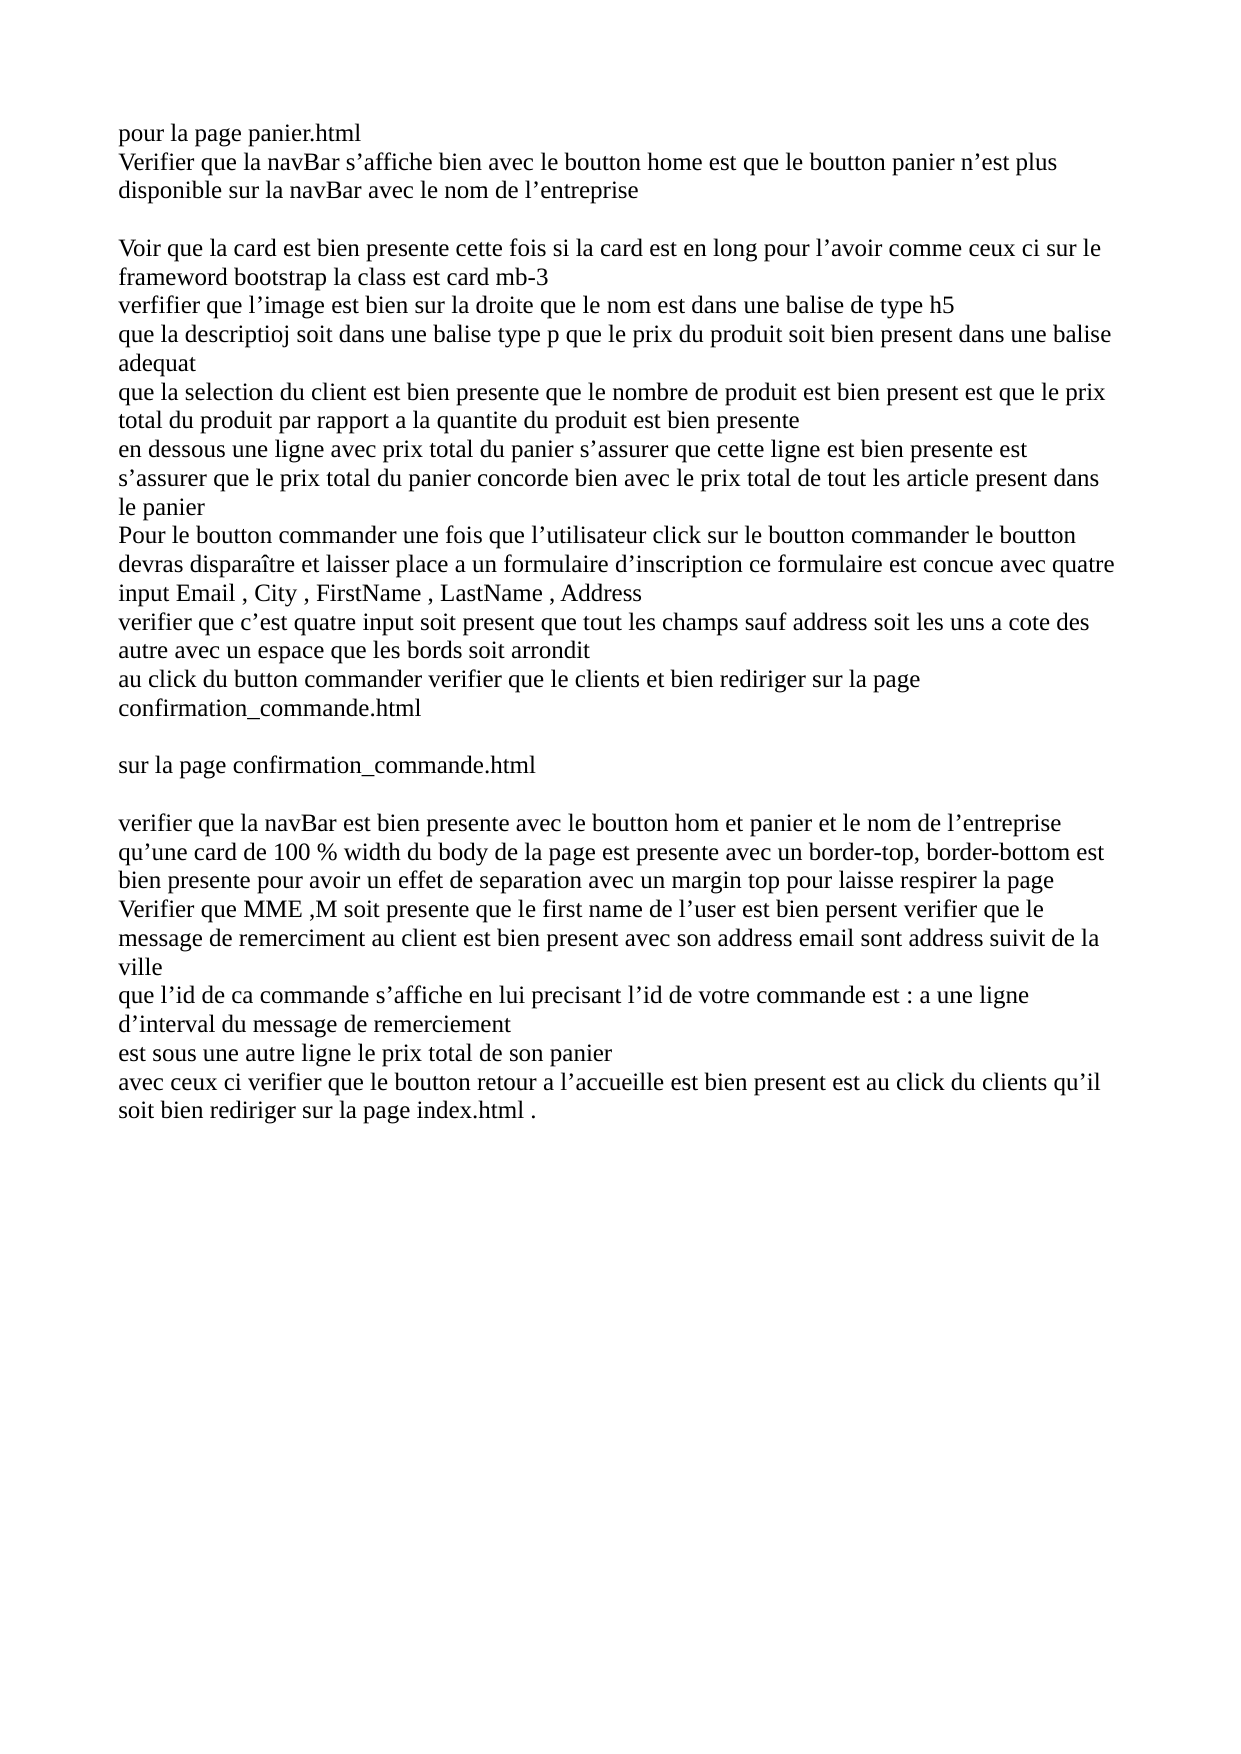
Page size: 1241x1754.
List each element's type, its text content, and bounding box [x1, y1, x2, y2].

text avec ceux ci verifier que le boutton retour a l’accueille est bien present est au click du clients qu’il soit bien rediriger sur la page index.html . [118, 1067, 1122, 1124]
text Voir que la card est bien presente cette fois si la card est en long pour l’avoir comme ceux ci sur le frameword bootstrap la class est card mb-3 [118, 233, 1122, 291]
text est sous une autre ligne le prix total de son panier [118, 1038, 1122, 1067]
text verifier que la navBar est bien presente avec le boutton hom et panier et le nom de l’entreprise qu’une card de 100 % width du body de la page est presente avec un border-top, border-bottom est bien presente pour avoir un effet de separation avec un margin top pour laisse respirer la page [118, 808, 1122, 894]
text Verifier que MME ,M soit presente que le first name de l’user est bien persent verifier que le message de remerciment au client est bien present avec son address email sont address suivit de la ville [118, 894, 1122, 981]
text Pour le boutton commander une fois que l’utilisateur click sur le boutton commander le boutton devras disparaître et laisser place a un formulaire d’inscription ce formulaire est concue avec quatre input Email , City , FirstName , LastName , Address [118, 521, 1122, 607]
text verfifier que l’image est bien sur la droite que le nom est dans une balise de type h5 [118, 291, 1122, 319]
text que la descriptioj soit dans une balise type p que le prix du produit soit bien present dans une balise adequat [118, 319, 1122, 377]
text au click du button commander verifier que le clients et bien rediriger sur la page confirmation_commande.html [118, 664, 1122, 722]
text que la selection du client est bien presente que le nombre de produit est bien present est que le prix total du produit par rapport a la quantite du produit est bien presente [118, 377, 1122, 434]
text en dessous une ligne avec prix total du panier s’assurer que cette ligne est bien presente est s’assurer que le prix total du panier concorde bien avec le prix total de tout les article present dans le panier [118, 434, 1122, 521]
text que l’id de ca commande s’affiche en lui precisant l’id de votre commande est : a une ligne d’interval du message de remerciement [118, 981, 1122, 1038]
text verifier que c’est quatre input soit present que tout les champs sauf address soit les uns a cote des autre avec un espace que les bords soit arrondit [118, 607, 1122, 664]
text sur la page confirmation_commande.html [118, 751, 1122, 779]
text Verifier que la navBar s’affiche bien avec le boutton home est que le boutton panier n’est plus disponible sur la navBar avec le nom de l’entreprise [118, 147, 1122, 204]
text pour la page panier.html [118, 118, 1122, 147]
